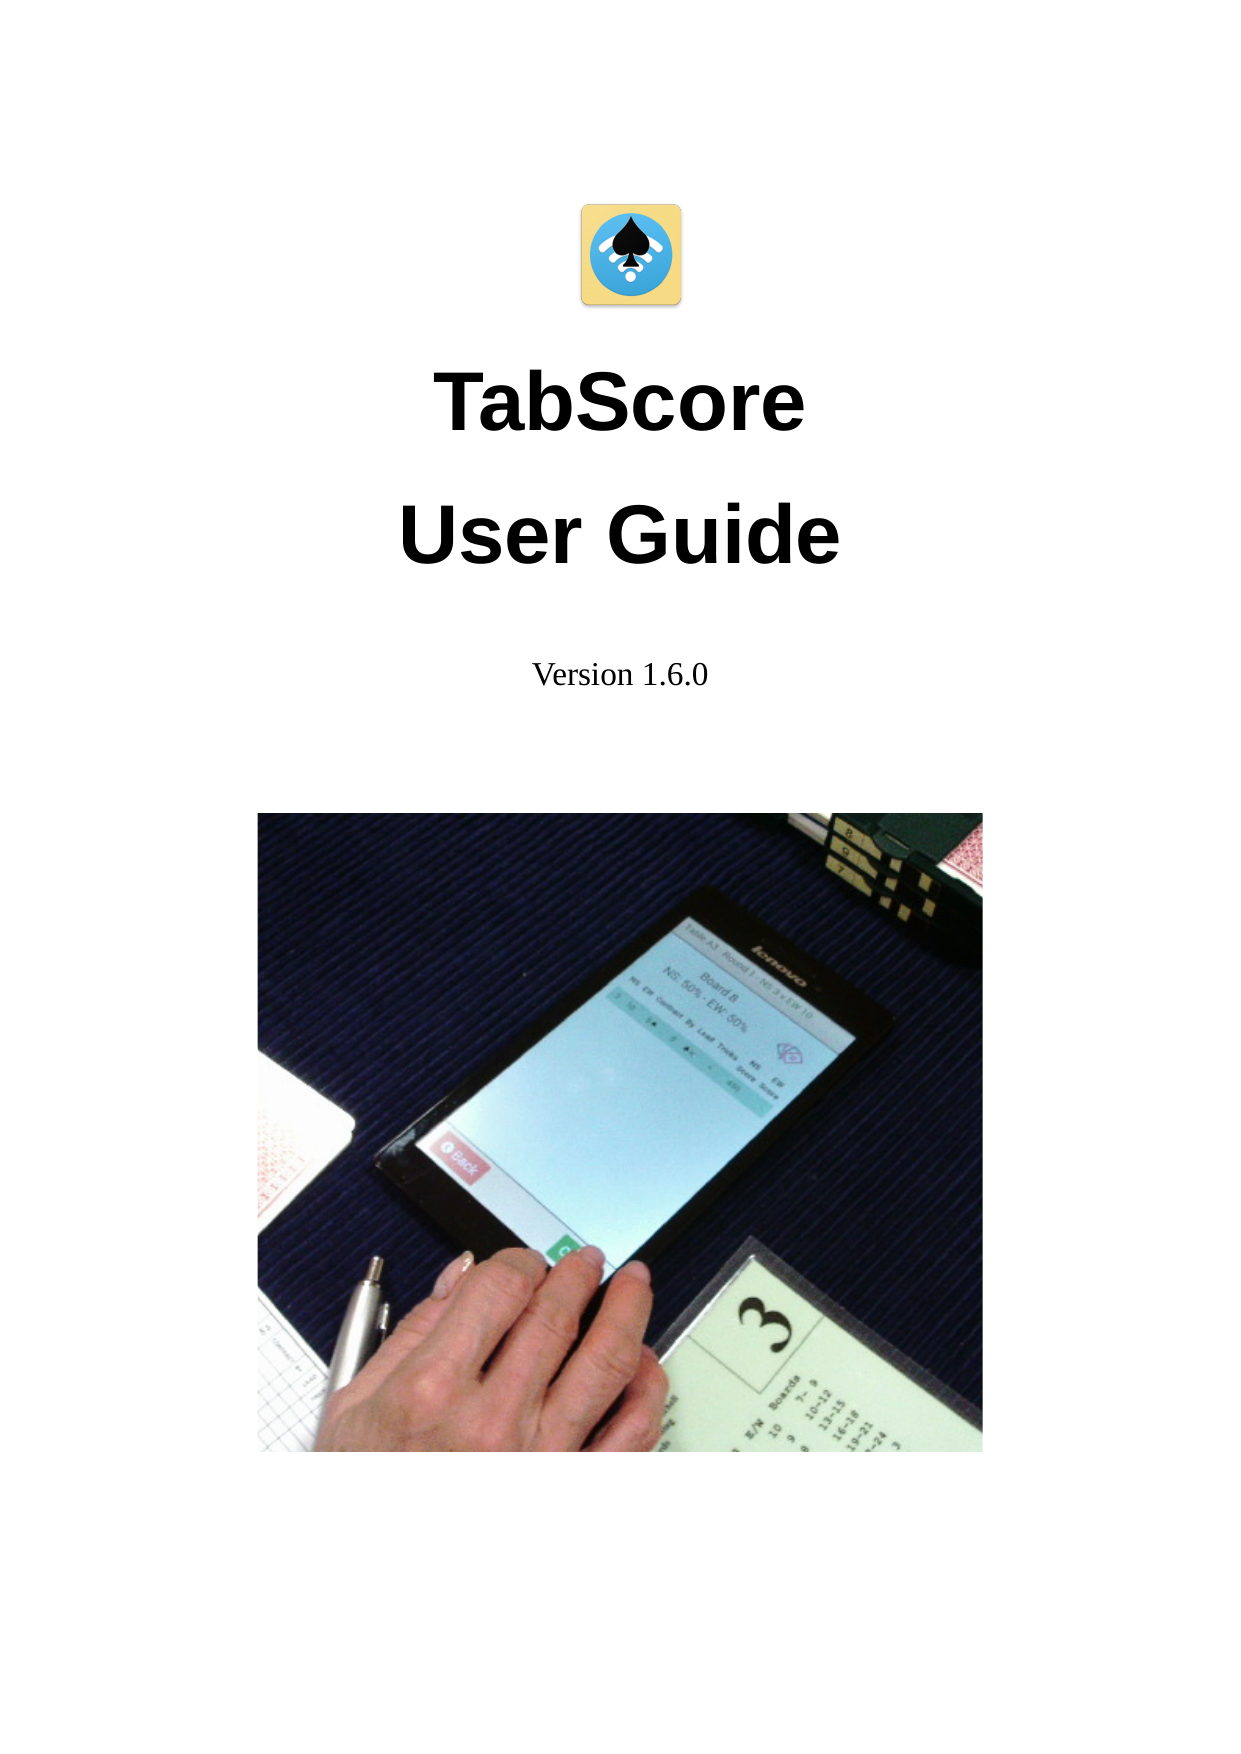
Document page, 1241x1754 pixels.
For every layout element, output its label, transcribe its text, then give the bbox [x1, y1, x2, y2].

title User Guide [118, 486, 1122, 581]
text Version 1.6.0 [118, 654, 1122, 693]
picture [568, 191, 694, 318]
title TabScore [118, 352, 1122, 448]
picture [257, 813, 983, 1452]
